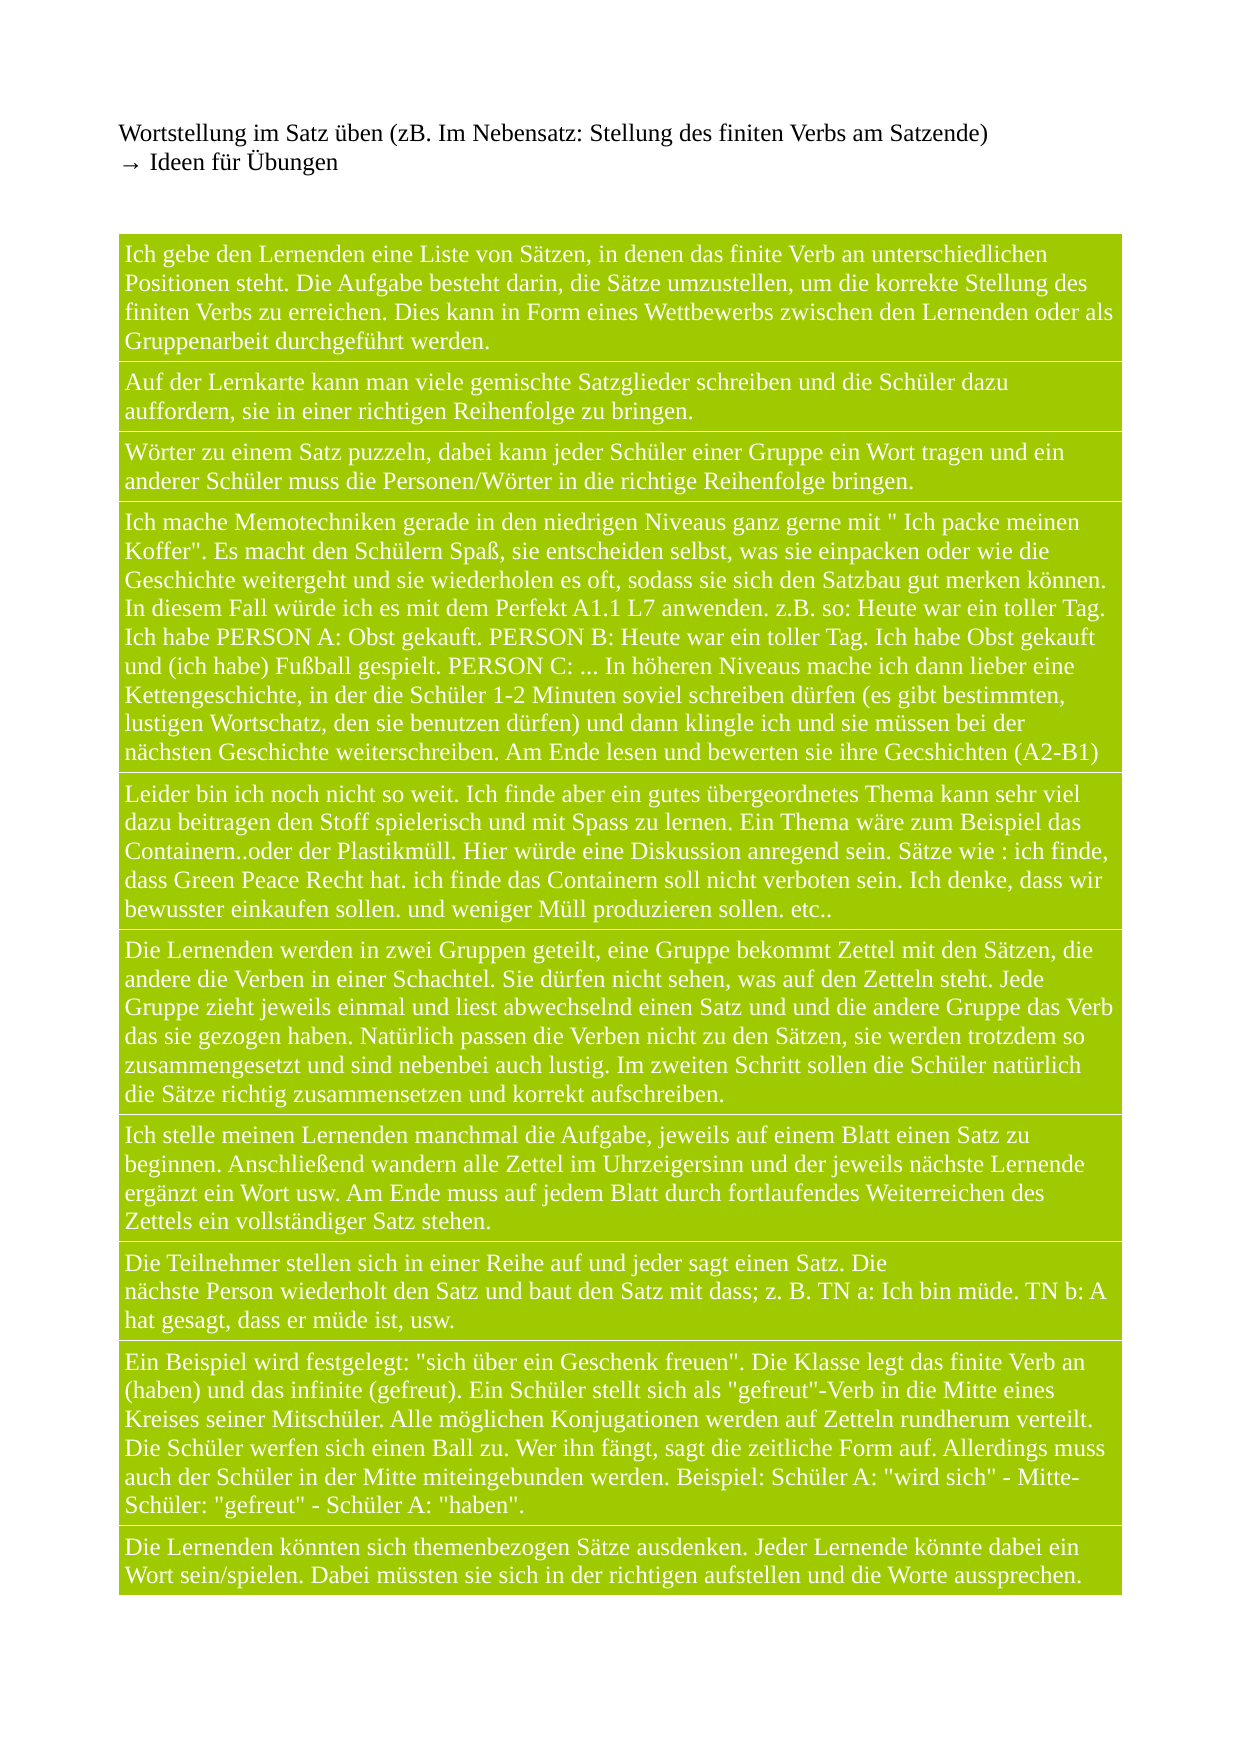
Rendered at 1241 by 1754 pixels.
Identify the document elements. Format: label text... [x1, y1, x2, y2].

table_header Ich gebe den Lernenden eine Liste von Sätzen, in denen das finite Verb an unterschiedlichen Positionen steht. Die Aufgabe besteht darin, die Sätze umzustellen, um die korrekte Stellung des finiten Verbs zu erreichen. Dies kann in Form eines Wettbewerbs zwischen den Lernenden oder als Gruppenarbeit durchgeführt werden. [119, 234, 1122, 361]
table_cell Die Lernenden werden in zwei Gruppen geteilt, eine Gruppe bekommt Zettel mit den Sätzen, die andere die Verben in einer Schachtel. Sie dürfen nicht sehen, was auf den Zetteln steht. Jede Gruppe zieht jeweils einmal und liest abwechselnd einen Satz und und die andere Gruppe das Verb das sie gezogen haben. Natürlich passen die Verben nicht zu den Sätzen, sie werden trotzdem so zusammengesetzt und sind nebenbei auch lustig. Im zweiten Schritt sollen die Schüler natürlich die Sätze richtig zusammensetzen und korrekt aufschreiben. [119, 930, 1122, 1114]
table_cell Auf der Lernkarte kann man viele gemischte Satzglieder schreiben und die Schüler dazu auffordern, sie in einer richtigen Reihenfolge zu bringen. [119, 362, 1122, 431]
text Wortstellung im Satz üben (zB. Im Nebensatz: Stellung des finiten Verbs am Satzende) [118, 118, 1122, 147]
table_cell Ein Beispiel wird festgelegt: "sich über ein Geschenk freuen". Die Klasse legt das finite Verb an (haben) und das infinite (gefreut). Ein Schüler stellt sich als "gefreut"-Verb in die Mitte eines Kreises seiner Mitschüler. Alle möglichen Konjugationen werden auf Zetteln rundherum verteilt. Die Schüler werfen sich einen Ball zu. Wer ihn fängt, sagt die zeitliche Form auf. Allerdings muss auch der Schüler in der Mitte miteingebunden werden. Beispiel: Schüler A: "wird sich" - Mitte-Schüler: "gefreut" - Schüler A: "haben". [119, 1341, 1122, 1525]
table_cell Ich stelle meinen Lernenden manchmal die Aufgabe, jeweils auf einem Blatt einen Satz zu beginnen. Anschließend wandern alle Zettel im Uhrzeigersinn und der jeweils nächste Lernende ergänzt ein Wort usw. Am Ende muss auf jedem Blatt durch fortlaufendes Weiterreichen des Zettels ein vollständiger Satz stehen. [119, 1115, 1122, 1241]
table_cell Wörter zu einem Satz puzzeln, dabei kann jeder Schüler einer Gruppe ein Wort tragen und ein anderer Schüler muss die Personen/Wörter in die richtige Reihenfolge bringen. [119, 432, 1122, 501]
table_cell Die Teilnehmer stellen sich in einer Reihe auf und jeder sagt einen Satz. Die nächste Person wiederholt den Satz und baut den Satz mit dass; z. B. TN a: Ich bin müde. TN b: A hat gesagt, dass er müde ist, usw. [119, 1242, 1122, 1340]
text → Ideen für Übungen [118, 147, 1122, 176]
table_cell Leider bin ich noch nicht so weit. Ich finde aber ein gutes übergeordnetes Thema kann sehr viel dazu beitragen den Stoff spielerisch und mit Spass zu lernen. Ein Thema wäre zum Beispiel das Containern..oder der Plastikmüll. Hier würde eine Diskussion anregend sein. Sätze wie : ich finde, dass Green Peace Recht hat. ich finde das Containern soll nicht verboten sein. Ich denke, dass wir bewusster einkaufen sollen. und weniger Müll produzieren sollen. etc.. [119, 773, 1122, 929]
table_cell Die Lernenden könnten sich themenbezogen Sätze ausdenken. Jeder Lernende könnte dabei ein Wort sein/spielen. Dabei müssten sie sich in der richtigen aufstellen und die Worte aussprechen. [119, 1526, 1122, 1595]
table_cell Ich mache Memotechniken gerade in den niedrigen Niveaus ganz gerne mit " Ich packe meinen Koffer". Es macht den Schülern Spaß, sie entscheiden selbst, was sie einpacken oder wie die Geschichte weitergeht und sie wiederholen es oft, sodass sie sich den Satzbau gut merken können. In diesem Fall würde ich es mit dem Perfekt A1.1 L7 anwenden. z.B. so: Heute war ein toller Tag. Ich habe PERSON A: Obst gekauft. PERSON B: Heute war ein toller Tag. Ich habe Obst gekauft und (ich habe) Fußball gespielt. PERSON C: ... In höheren Niveaus mache ich dann lieber eine Kettengeschichte, in der die Schüler 1-2 Minuten soviel schreiben dürfen (es gibt bestimmten, lustigen Wortschatz, den sie benutzen dürfen) und dann klingle ich und sie müssen bei der nächsten Geschichte weiterschreiben. Am Ende lesen und bewerten sie ihre Gecshichten (A2-B1) [119, 502, 1122, 772]
